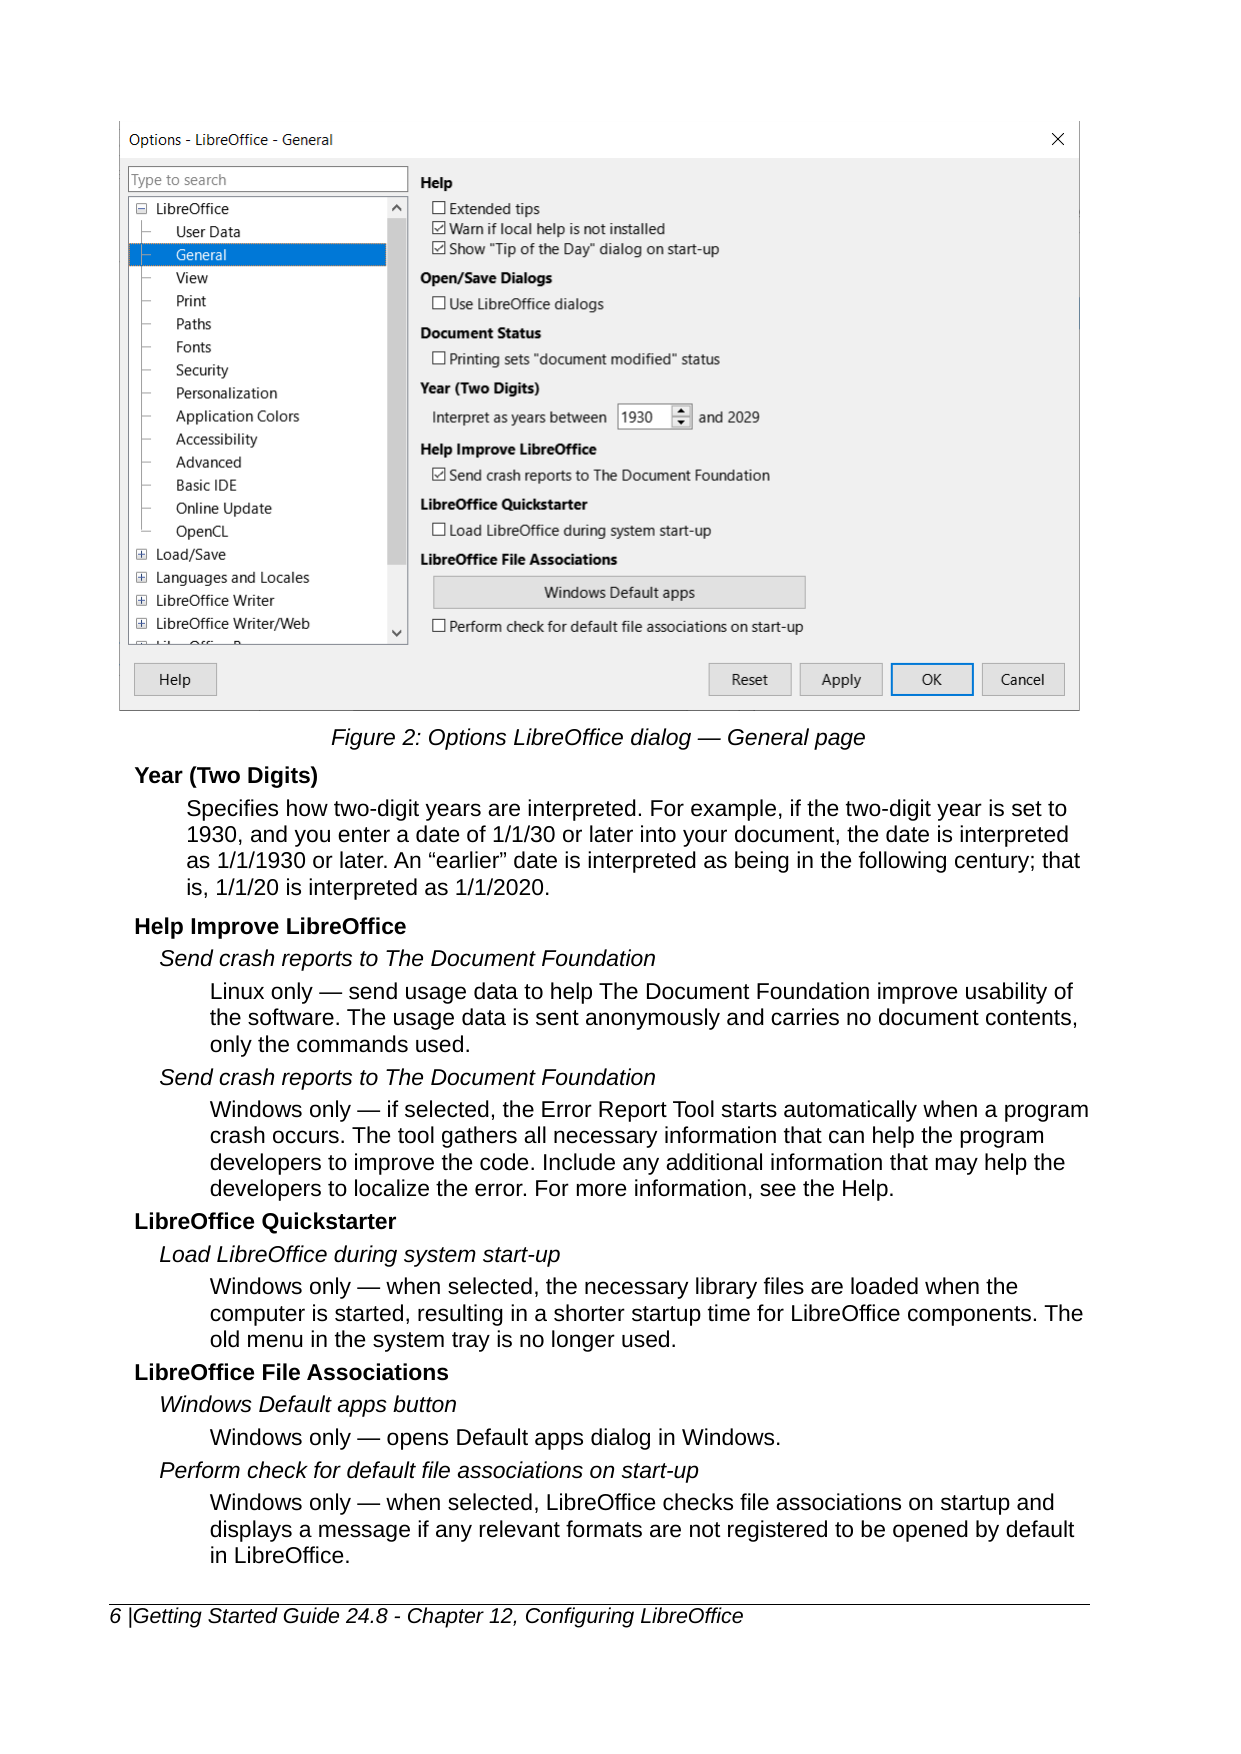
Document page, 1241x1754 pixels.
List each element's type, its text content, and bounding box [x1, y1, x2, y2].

text Linux only — send usage data to help The Document Foundation improve usability of the software. The usage data is sent anonymously and carries no document contents, only the commands used. [209, 978, 1090, 1057]
text Send crash reports to The Document Foundation [159, 945, 1090, 972]
text Windows only — when selected, the necessary library files are loaded when the computer is started, resulting in a shorter startup time for LibreOffice components. The old menu in the system tray is no longer used. [209, 1273, 1090, 1352]
text Specifies how two-digit years are interpreted. For example, if the two-digit year is set to 1930, and you enter a date of 1/1/30 or later into your document, the date is interpreted as 1/1/1930 or later. An “earlier” date is interpreted as being in the following century; that is, 1/1/20 is interpreted as 1/1/2020. [186, 795, 1090, 900]
text Load LibreOffice during system start-up [159, 1241, 1090, 1267]
text Windows only — opens Default apps dialog in Windows. [209, 1424, 1090, 1450]
text Send crash reports to The Document Foundation [159, 1063, 1090, 1090]
text Help Improve LibreOffice [134, 913, 1090, 939]
text Perform check for default file associations on start-up [159, 1457, 1090, 1483]
text Windows only — if selected, the Error Report Tool starts automatically when a program crash occurs. The tool gathers all necessary information that can help the program developers to improve the code. Include any additional information that may help the developers to localize the error. For more information, see the Help. [209, 1096, 1090, 1201]
text Windows only — when selected, LibreOffice checks file associations on startup and displays a message if any relevant formats are not registered to be opened by default in LibreOffice. [209, 1489, 1090, 1568]
text Year (Two Digits) [134, 762, 1090, 788]
text LibreOffice Quickstarter [134, 1208, 1090, 1234]
picture [119, 121, 1080, 711]
text Windows Default apps button [159, 1391, 1090, 1418]
text Figure 2: Options LibreOffice dialog — General page [119, 723, 1079, 750]
text LibreOffice File Associations [134, 1359, 1090, 1385]
